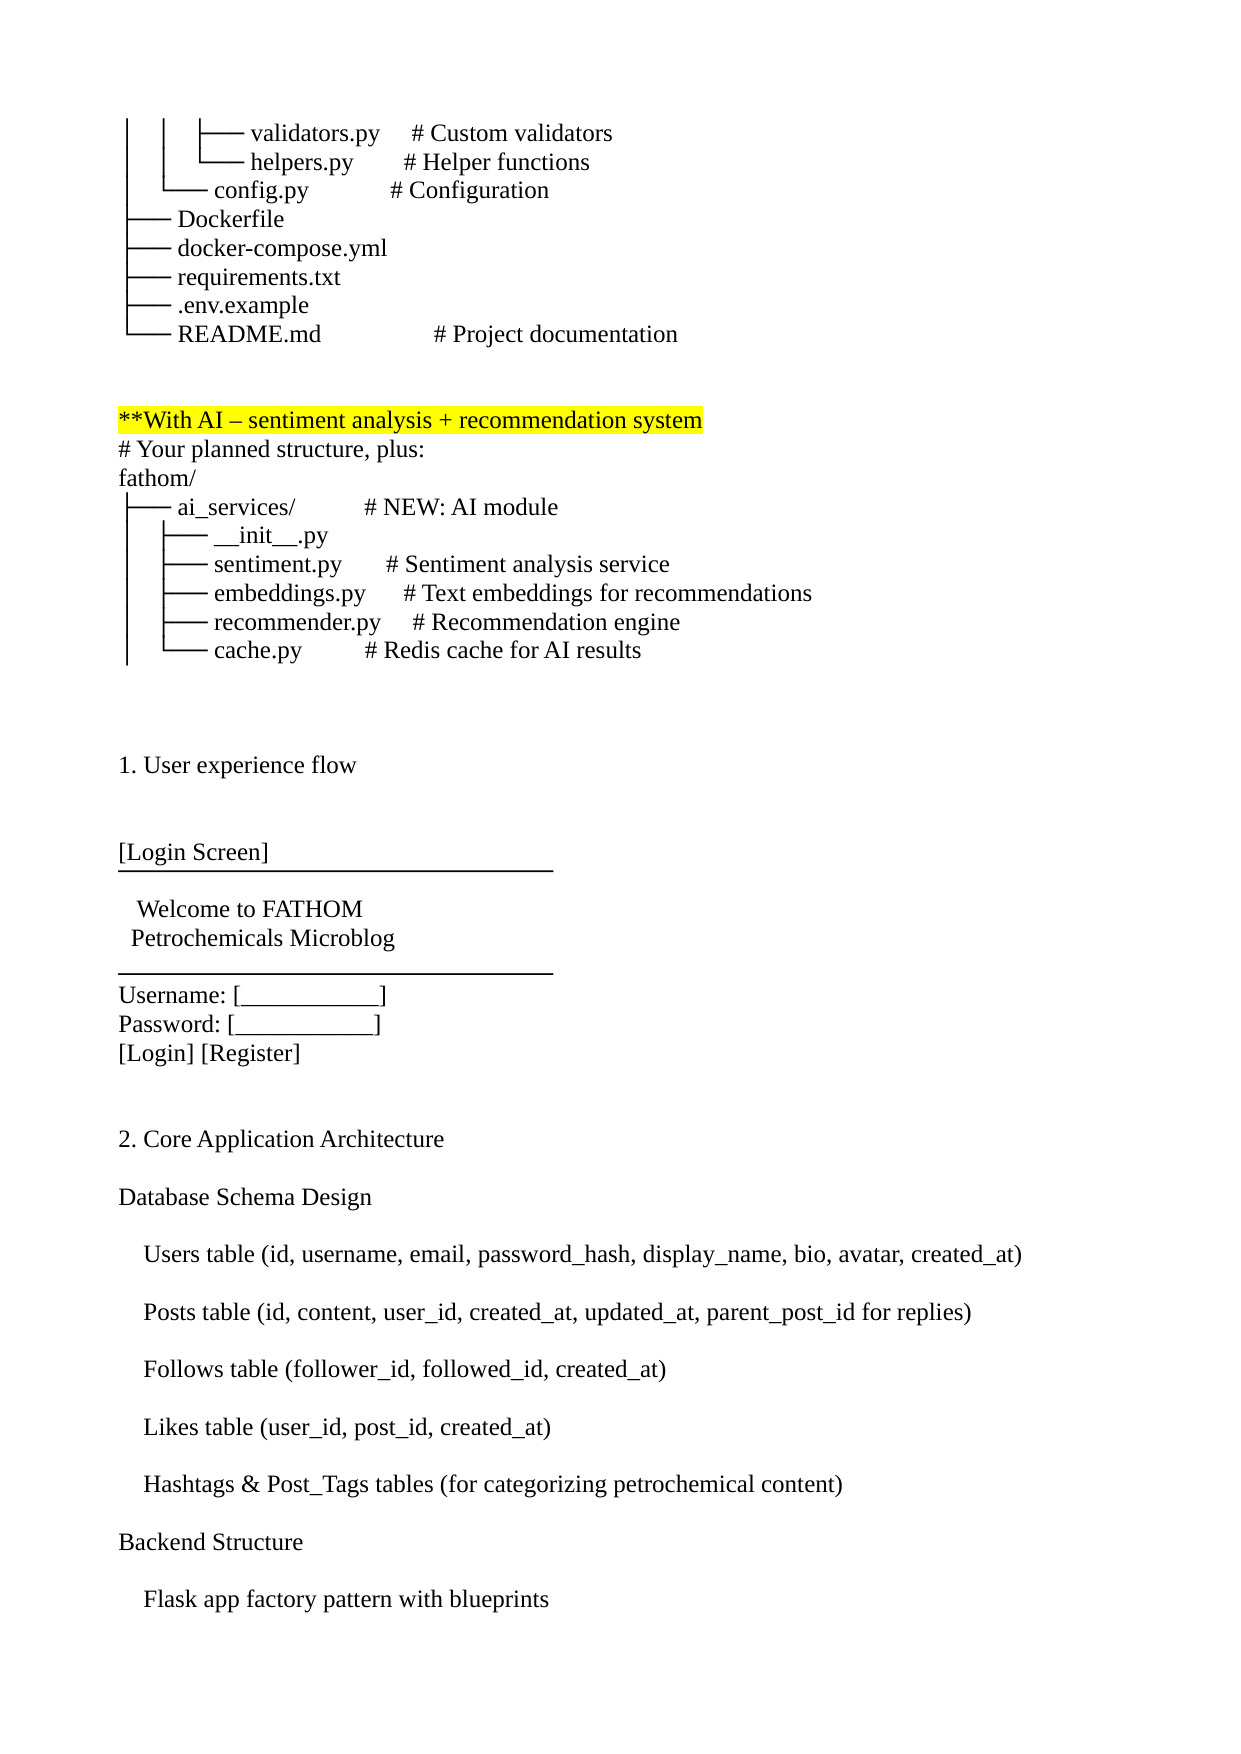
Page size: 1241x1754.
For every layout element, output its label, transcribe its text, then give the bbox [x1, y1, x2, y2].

text Flask app factory pattern with blueprints [118, 1584, 1122, 1613]
text ├── ai_services/ # NEW: AI module [128, 492, 1122, 521]
text │ │ ├── validators.py # Custom validators [128, 118, 162, 147]
text Posts table (id, content, user_id, created_at, updated_at, parent_post_id for replies) [118, 1297, 1122, 1326]
text ├── Dockerfile [128, 204, 1122, 233]
text Password: [___________] [118, 1009, 1122, 1038]
text │ │ └── helpers.py # Helper functions [128, 147, 162, 176]
text Likes table (user_id, post_id, created_at) [118, 1412, 1122, 1441]
text │ ├── sentiment.py # Sentiment analysis service [164, 549, 1122, 578]
text [Login] [Register] [118, 1038, 1122, 1067]
text │ ├── embeddings.py # Text embeddings for recommendations [164, 578, 1122, 607]
text └── README.md # Project documentation [118, 319, 1122, 348]
text 1. User experience flow [118, 751, 1122, 779]
text │ ├── __init__.py [128, 521, 162, 549]
text Username: [___________] [118, 981, 1122, 1009]
text │ │ ├── validators.py # Custom validators [164, 118, 199, 147]
text 2. Core Application Architecture [118, 1124, 1122, 1153]
text Backend Structure [118, 1527, 1122, 1556]
text │ │ └── helpers.py # Helper functions [164, 147, 1122, 176]
text │ ├── recommender.py # Recommendation engine [128, 607, 162, 636]
text ├── docker-compose.yml [128, 233, 1122, 262]
text Database Schema Design [118, 1182, 1122, 1211]
text │ ├── __init__.py [164, 521, 1122, 549]
text Users table (id, username, email, password_hash, display_name, bio, avatar, created_at) [118, 1239, 1122, 1268]
text │ ├── sentiment.py # Sentiment analysis service [128, 549, 162, 578]
text │ │ ├── validators.py # Custom validators [201, 118, 1122, 147]
text Petrochemicals Microblog [118, 923, 1122, 952]
text [Login Screen] [118, 837, 1122, 866]
text ⎺⎺⎺⎺⎺⎺⎺⎺⎺⎺⎺⎺⎺⎺⎺⎺⎺⎺⎺⎺⎺⎺⎺⎺⎺⎺⎺⎺⎺ [118, 866, 1122, 894]
text ⎽⎽⎽⎽⎽⎽⎽⎽⎽⎽⎽⎽⎽⎽⎽⎽⎽⎽⎽⎽⎽⎽⎽⎽⎽⎽⎽⎽⎽ [118, 952, 1122, 981]
text fathom/ [118, 463, 1122, 492]
text Hashtags & Post_Tags tables (for categorizing petrochemical content) [118, 1469, 1122, 1498]
text │ ├── recommender.py # Recommendation engine [164, 607, 1122, 636]
text Welcome to FATHOM [118, 894, 1122, 923]
text Follows table (follower_id, followed_id, created_at) [118, 1354, 1122, 1383]
text ├── requirements.txt [128, 262, 1122, 291]
text # Your planned structure, plus: [118, 434, 1122, 463]
text │ └── cache.py # Redis cache for AI results [128, 636, 1122, 664]
text **With AI – sentiment analysis + recommendation system [118, 406, 1122, 434]
text ├── .env.example [128, 291, 1122, 319]
text │ └── config.py # Configuration [128, 176, 1122, 204]
